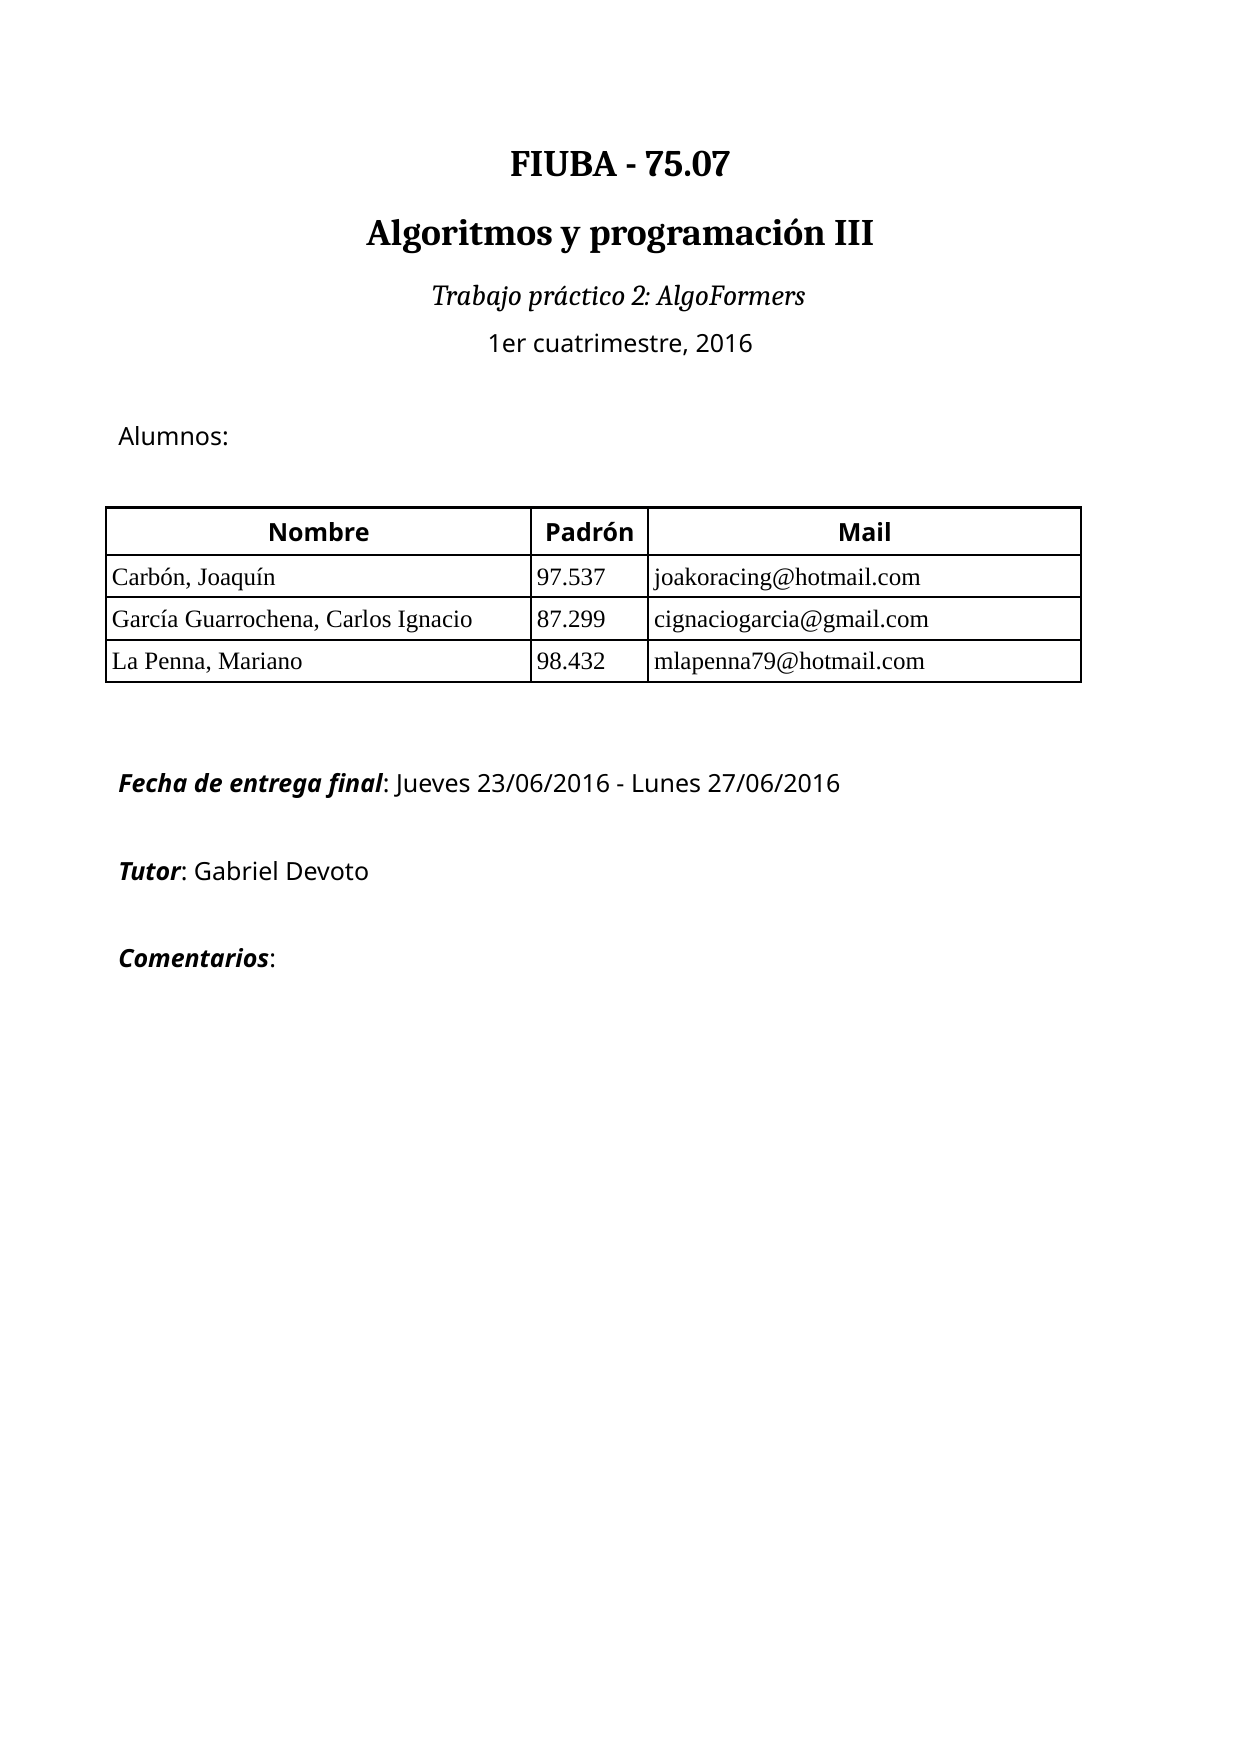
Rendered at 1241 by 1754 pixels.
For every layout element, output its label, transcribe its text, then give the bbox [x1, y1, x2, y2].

table_cell 98.432 [532, 641, 647, 681]
table_header Mail [649, 509, 1080, 554]
text Comentarios: [118, 941, 1122, 975]
text Tutor: Gabriel Devoto [118, 853, 1122, 887]
table_cell 87.299 [532, 598, 647, 638]
text FIUBA - 75.07 [118, 143, 1122, 186]
table_header Nombre [107, 509, 530, 554]
table_cell García Guarrochena, Carlos Ignacio [107, 598, 530, 638]
text Trabajo práctico 2: AlgoFormers [118, 279, 1122, 313]
table_cell cignaciogarcia@gmail.com [649, 598, 1080, 638]
text Fecha de entrega final: Jueves 23/06/2016 - Lunes 27/06/2016 [118, 765, 1122, 799]
table_cell Carbón, Joaquín [107, 556, 530, 596]
text 1er cuatrimestre, 2016 [118, 325, 1122, 359]
text Alumnos: [118, 418, 1122, 453]
text Algoritmos y programación III [118, 211, 1122, 254]
table_header Padrón [532, 509, 647, 554]
table_cell mlapenna79@hotmail.com [649, 641, 1080, 681]
table_cell joakoracing@hotmail.com [649, 556, 1080, 596]
table_cell La Penna, Mariano [107, 641, 530, 681]
table_cell 97.537 [532, 556, 647, 596]
